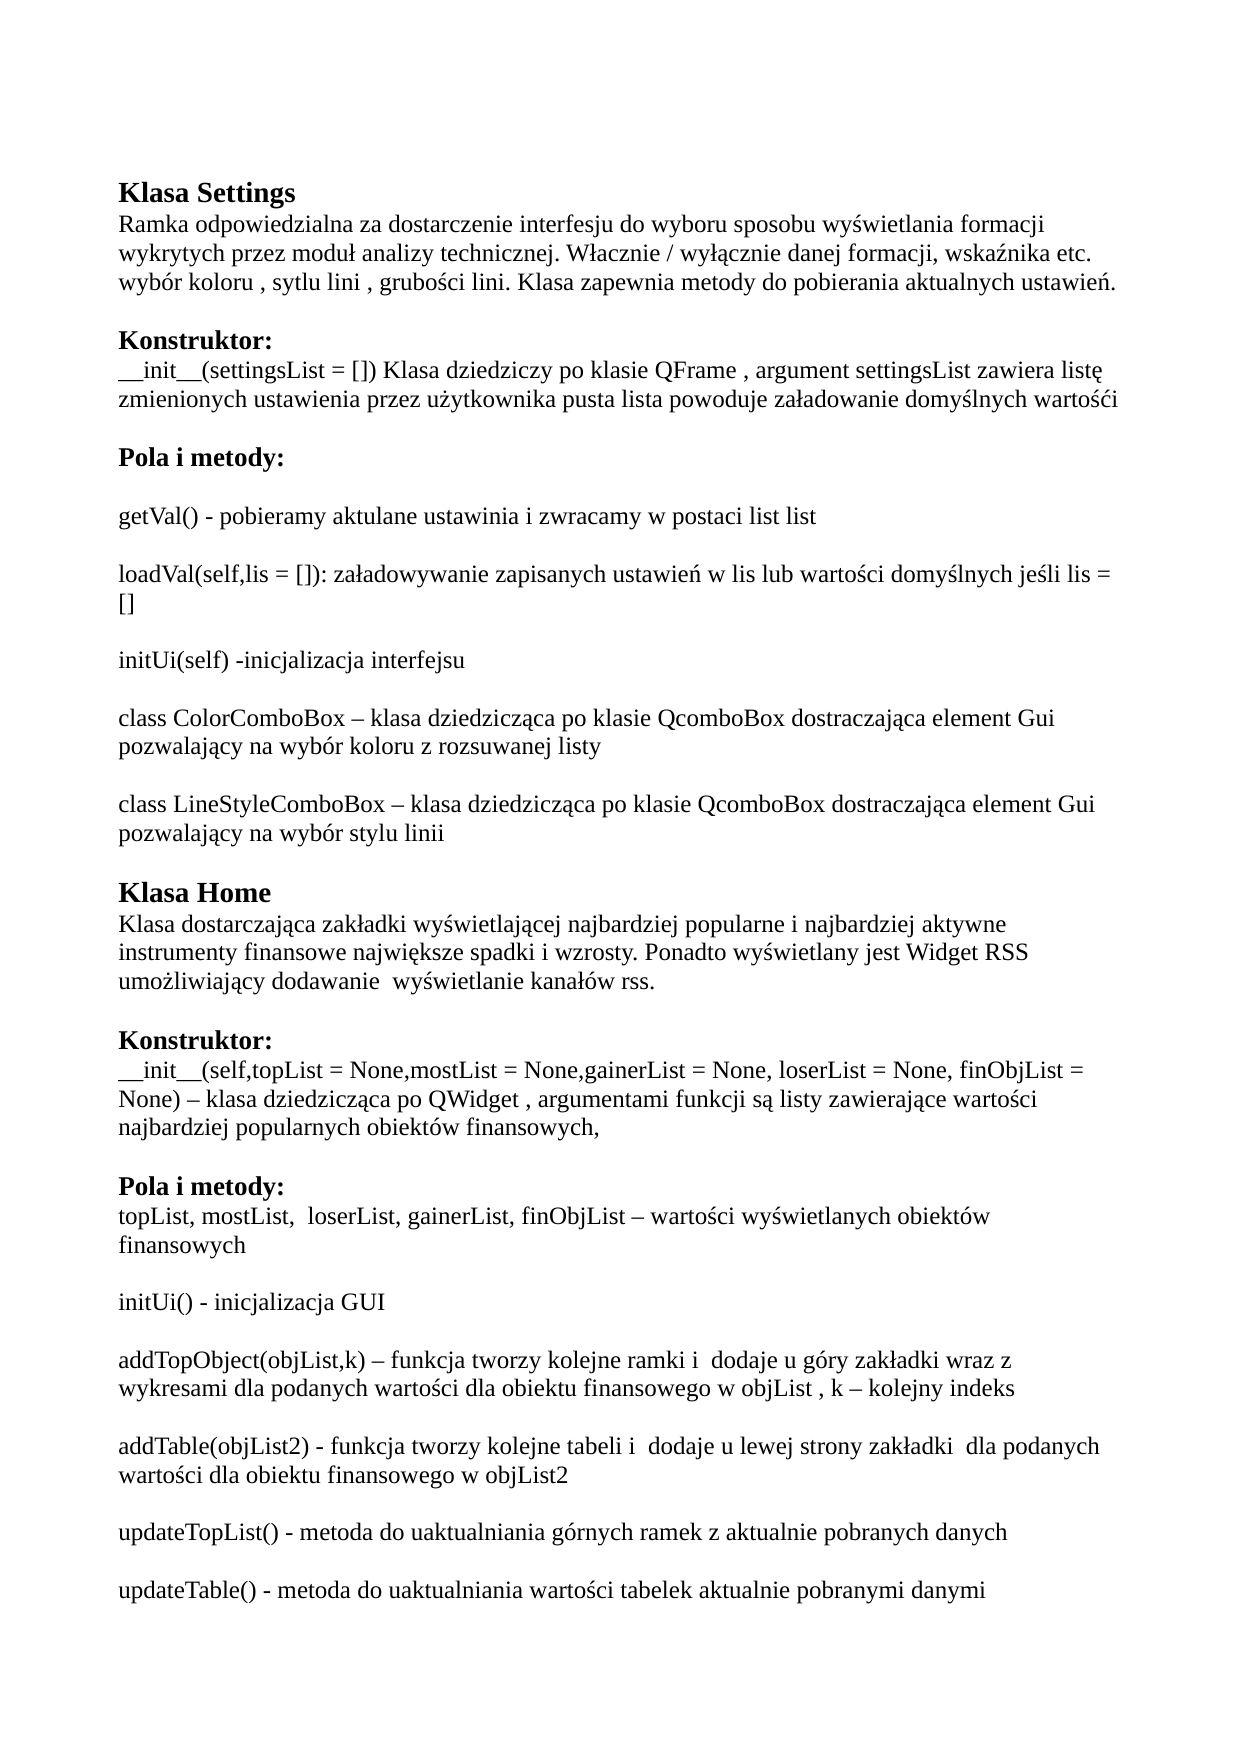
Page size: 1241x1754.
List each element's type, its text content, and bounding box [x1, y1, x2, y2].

text __init__(self,topList = None,mostList = None,gainerList = None, loserList = None, finObjList = None) – klasa dziedzicząca po QWidget , argumentami funkcji są listy zawierające wartości najbardziej popularnych obiektów finansowych, [118, 1055, 1122, 1141]
text Konstruktor: [118, 324, 1122, 355]
text initUi() - inicjalizacja GUI [118, 1287, 1122, 1316]
text Klasa Settings [118, 176, 1122, 209]
text Ramka odpowiedzialna za dostarczenie interfesju do wyboru sposobu wyświetlania formacji wykrytych przez moduł analizy technicznej. Włacznie / wyłącznie danej formacji, wskaźnika etc. wybór koloru , sytlu lini , grubości lini. Klasa zapewnia metody do pobierania aktualnych ustawień. [118, 209, 1122, 295]
text class LineStyleComboBox – klasa dziedzicząca po klasie QcomboBox dostraczająca element Gui pozwalający na wybór stylu linii [118, 789, 1122, 846]
text Pola i metody: [118, 1170, 1122, 1201]
text addTopObject(objList,k) – funkcja tworzy kolejne ramki i dodaje u góry zakładki wraz z wykresami dla podanych wartości dla obiektu finansowego w objList , k – kolejny indeks [118, 1345, 1122, 1402]
text class ColorComboBox – klasa dziedzicząca po klasie QcomboBox dostraczająca element Gui pozwalający na wybór koloru z rozsuwanej listy [118, 703, 1122, 760]
text initUi(self) -inicjalizacja interfejsu [118, 645, 1122, 674]
text topList, mostList, loserList, gainerList, finObjList – wartości wyświetlanych obiektów finansowych [118, 1201, 1122, 1258]
text getVal() - pobieramy aktulane ustawinia i zwracamy w postaci list list [118, 501, 1122, 530]
text Pola i metody: [118, 442, 1122, 473]
text Konstruktor: [118, 1024, 1122, 1055]
text Klasa dostarczająca zakładki wyświetlającej najbardziej popularne i najbardziej aktywne instrumenty finansowe największe spadki i wzrosty. Ponadto wyświetlany jest Widget RSS umożliwiający dodawanie wyświetlanie kanałów rss. [118, 909, 1122, 995]
text Klasa Home [118, 875, 1122, 909]
text addTable(objList2) - funkcja tworzy kolejne tabeli i dodaje u lewej strony zakładki dla podanych wartości dla obiektu finansowego w objList2 [118, 1431, 1122, 1488]
text loadVal(self,lis = []): załadowywanie zapisanych ustawień w lis lub wartości domyślnych jeśli lis = [] [118, 559, 1122, 616]
text __init__(settingsList = []) Klasa dziedziczy po klasie QFrame , argument settingsList zawiera listę zmienionych ustawienia przez użytkownika pusta lista powoduje załadowanie domyślnych wartośći [118, 355, 1122, 413]
text updateTable() - metoda do uaktualniania wartości tabelek aktualnie pobranymi danymi [118, 1575, 1122, 1603]
text updateTopList() - metoda do uaktualniania górnych ramek z aktualnie pobranych danych [118, 1517, 1122, 1546]
